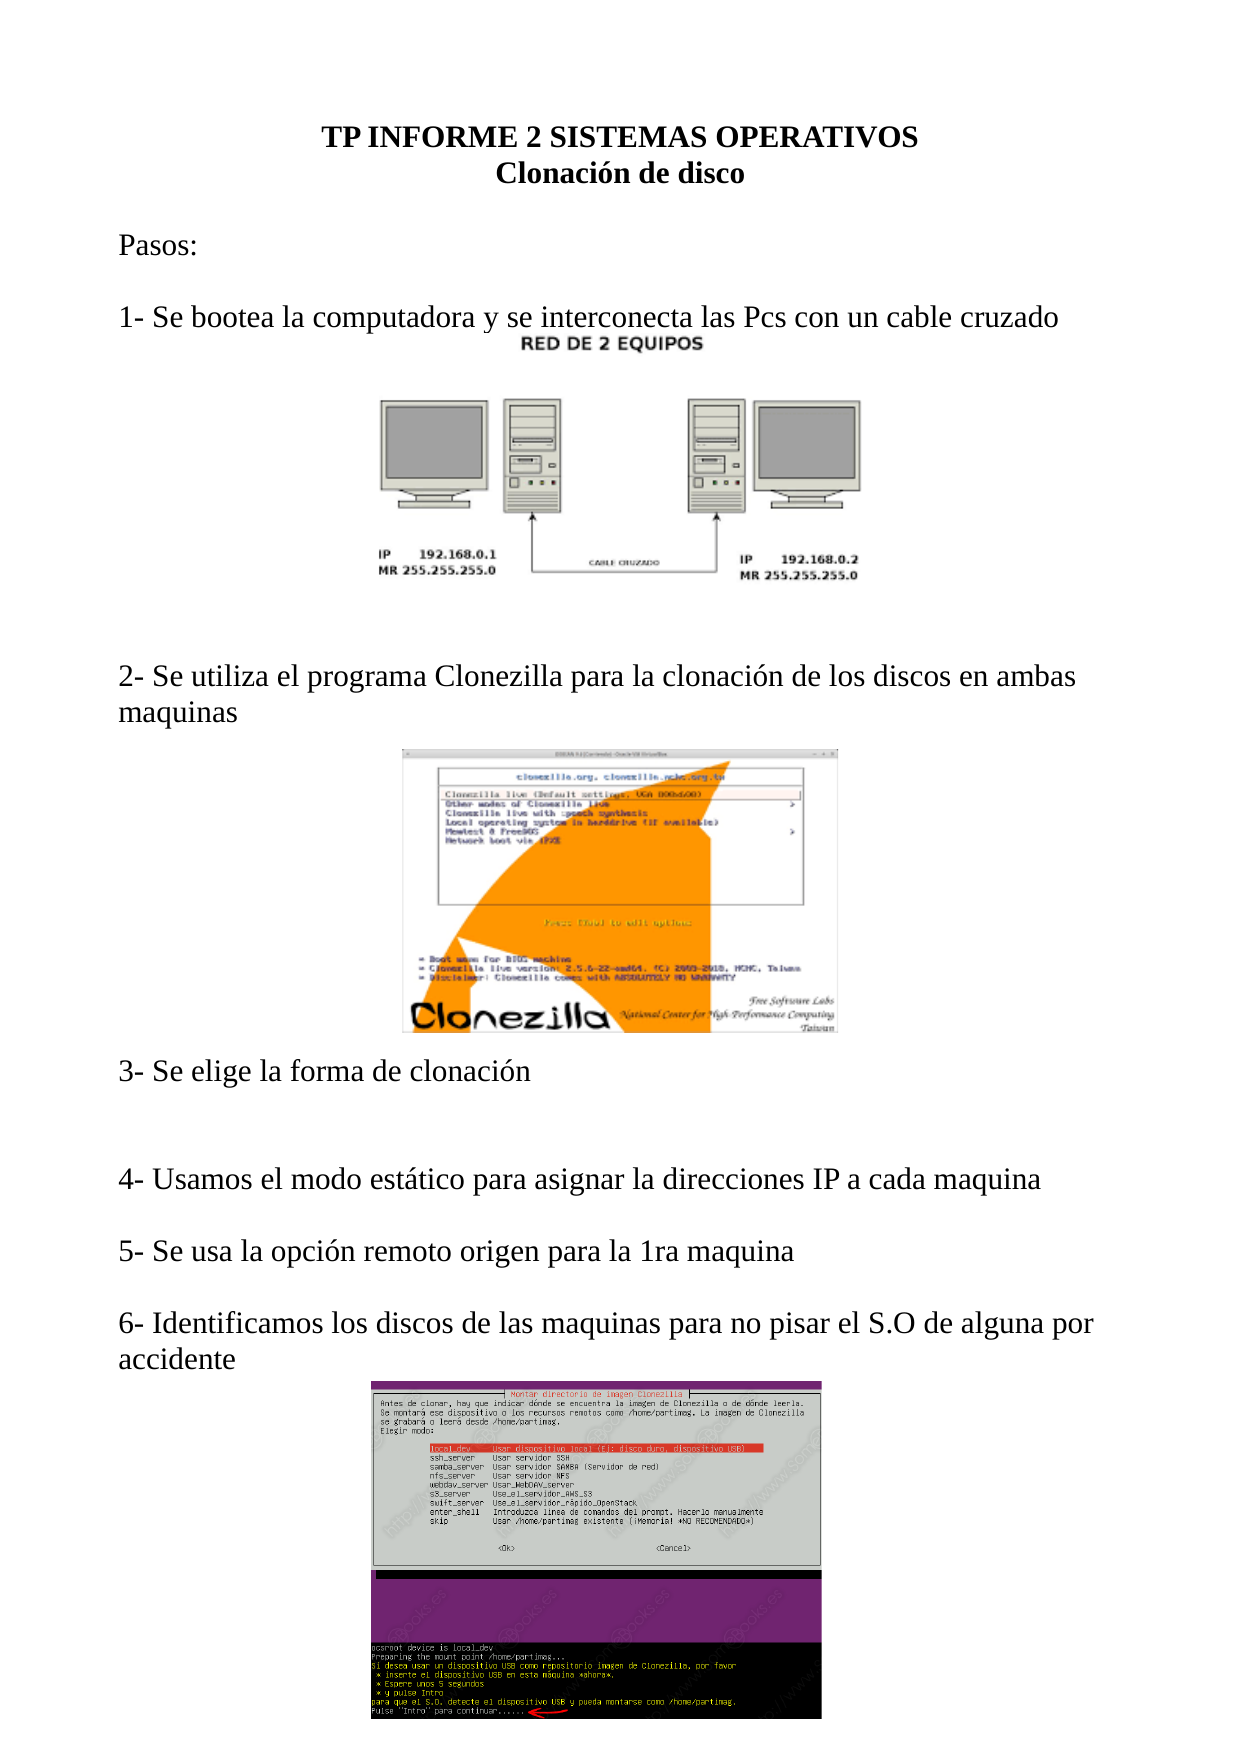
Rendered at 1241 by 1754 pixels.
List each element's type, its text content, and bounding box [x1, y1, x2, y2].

text 3- Se elige la forma de clonación [118, 1052, 1122, 1088]
picture [371, 1381, 822, 1719]
text 4- Usamos el modo estático para asignar la direcciones IP a cada maquina [118, 1160, 1122, 1196]
text accidente [118, 1340, 1122, 1376]
text Pasos: [118, 226, 1122, 262]
picture [402, 749, 839, 1033]
text 5- Se usa la opción remoto origen para la 1ra maquina [118, 1232, 1122, 1268]
text 6- Identificamos los discos de las maquinas para no pisar el S.O de alguna por [118, 1304, 1122, 1340]
picture [378, 333, 862, 589]
text 2- Se utiliza el programa Clonezilla para la clonación de los discos en ambas maquinas [118, 657, 1122, 729]
text 1- Se bootea la computadora y se interconecta las Pcs con un cable cruzado [118, 298, 1122, 334]
text TP INFORME 2 SISTEMAS OPERATIVOS [118, 118, 1122, 154]
text Clonación de disco [118, 154, 1122, 190]
